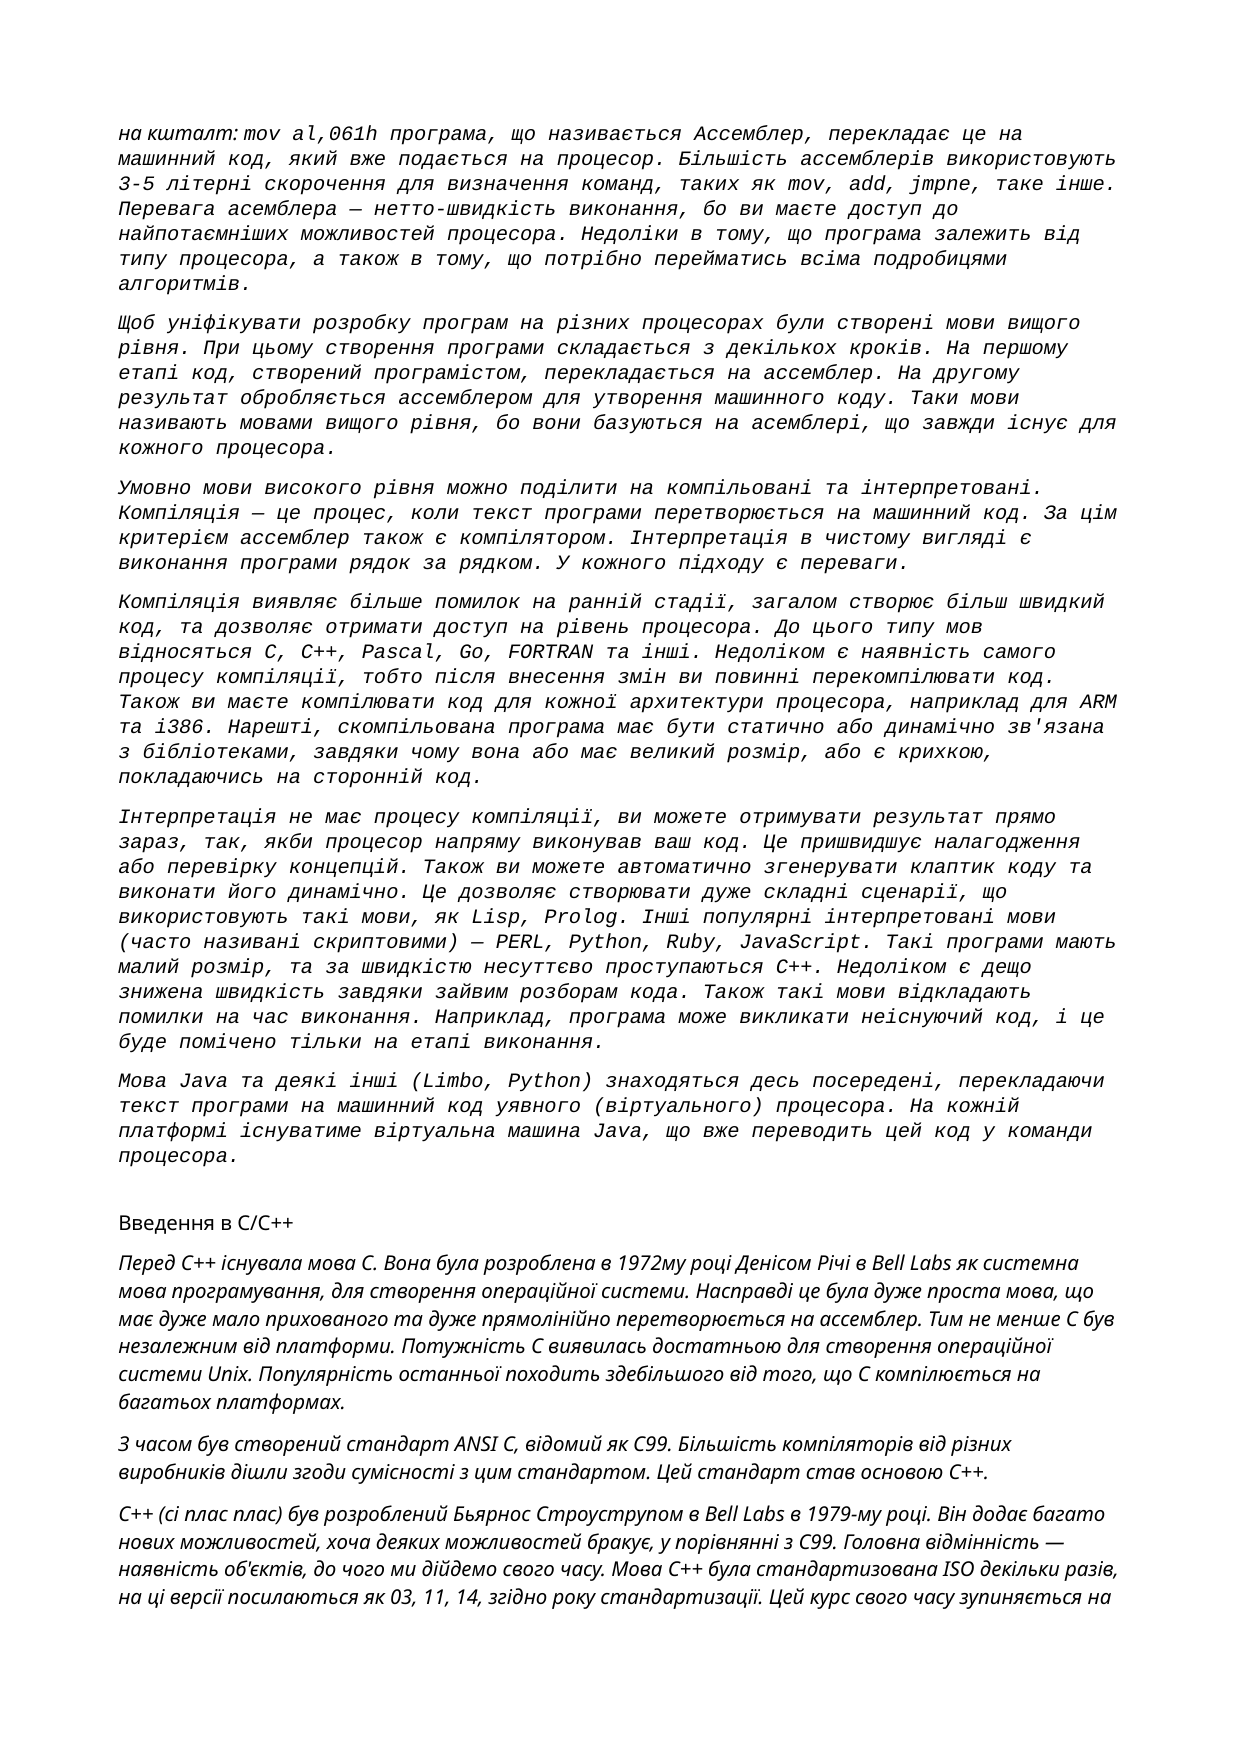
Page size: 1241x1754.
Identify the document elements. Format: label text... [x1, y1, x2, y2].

text на кшталт: mov al,061h програма, що називається Ассемблер, перекладає це на машинний код, який вже подається на процесор. Більшість ассемблерів використовують 3-5 літерні скорочення для визначення команд, таких як mov, add, jmpne, таке інше. Перевага асемблера — нетто-швидкість виконання, бо ви маєте доступ до найпотаємніших можливостей процесора. Недоліки в тому, що програма залежить від типу процесора, а також в тому, що потрібно перейматись всіма подробицями алгоритмів. [118, 118, 1122, 296]
text Щоб уніфікувати розробку програм на різних процесорах були створені мови вищого рівня. При цьому створення програми складається з декількох кроків. На першому етапі код, створений програмістом, перекладається на ассемблер. На другому результат обробляється ассемблером для утворення машинного коду. Таки мови називають мовами вищого рівня, бо вони базуються на асемблері, що завжди існує для кожного процесора. [118, 311, 1122, 461]
subtitle Введення в C/C++ [118, 1208, 1122, 1236]
text Компіляція виявляє більше помилок на ранній стадії, загалом створює більш швидкий код, та дозволяє отримати доступ на рівень процесора. До цього типу мов відносяться C, C++, Pascal, Go, FORTRAN та інші. Недоліком є наявність самого процесу компіляції, тобто після внесення змін ви повинні перекомпілювати код. Також ви маєте компілювати код для кожної архитектури процесора, наприклад для ARM та i386. Нарешті, скомпільована програма має бути статично або динамічно зв'язана з бібліотеками, завдяки чому вона або має великий розмір, або є крихкою, покладаючись на сторонній код. [118, 590, 1122, 790]
text Мова Java та деякі інші (Limbo, Python) знаходяться десь посередені, перекладаючи текст програми на машинний код уявного (віртуального) процесора. На кожній платформі існуватиме віртуальна машина Java, що вже переводить цей код у команди процесора. [118, 1069, 1122, 1169]
text Перед C++ існувала мова C. Вона була розроблена в 1972му році Денісом Річі в Bell Labs як системна мова програмування, для створення операційної системи. Насправді це була дуже проста мова, що має дуже мало прихованого та дуже прямолінійно перетворюється на ассемблер. Тим не менше C був незалежним від платформи. Потужність C виявилась достатньою для створення операційної системи Unix. Популярність останньої походить здебільшого від того, що C компілюється на багатьох платформах. [118, 1249, 1122, 1415]
text Умовно мови високого рівня можно поділити на компільовані та інтерпретовані. Компіляція — це процес, коли текст програми перетворюється на машинний код. За цім критерієм ассемблер також є компілятором. Інтерпретація в чистому вигляді є виконання програми рядок за рядком. У кожного підходу є переваги. [118, 475, 1122, 575]
text З часом був створений стандарт ANSI C, відомий як С99. Більшість компіляторів від різних виробників дішли згоди сумісності з цим стандартом. Цей стандарт став основою C++. [118, 1429, 1122, 1485]
text Інтерпретація не має процесу компіляції, ви можете отримувати результат прямо зараз, так, якби процесор напряму виконував ваш код. Це пришвидшує налагодження або перевірку концепцій. Також ви можете автоматично згенерувати клаптик коду та виконати його динамічно. Це дозволяє створювати дуже складні сценарії, що використовують такі мови, як Lisp, Prolog. Інші популярні інтерпретовані мови (часто називані скриптовими) — PERL, Python, Ruby, JavaScript. Такі програми мають малий розмір, та за швидкістю несуттєво проступаються C++. Недоліком є дещо знижена швидкість завдяки зайвим розборам кода. Також такі мови відкладають помилки на час виконання. Наприклад, програма може викликати неіснуючий код, і це буде помічено тільки на етапі виконання. [118, 804, 1122, 1054]
text C++ (сі плас плас) був розроблений Бьярнос Строуструпом в Bell Labs в 1979-му році. Він додає багато нових можливостей, хоча деяких можливостей бракує, у порівнянні з C99. Головна відмінність — наявність об'єктів, до чого ми дійдемо свого часу. Мова C++ була стандартизована ISO декільки разів, на ці версії посилаються як 03, 11, 14, згідно року стандартизації. Цей курс свого часу зупиняється на [118, 1499, 1122, 1610]
